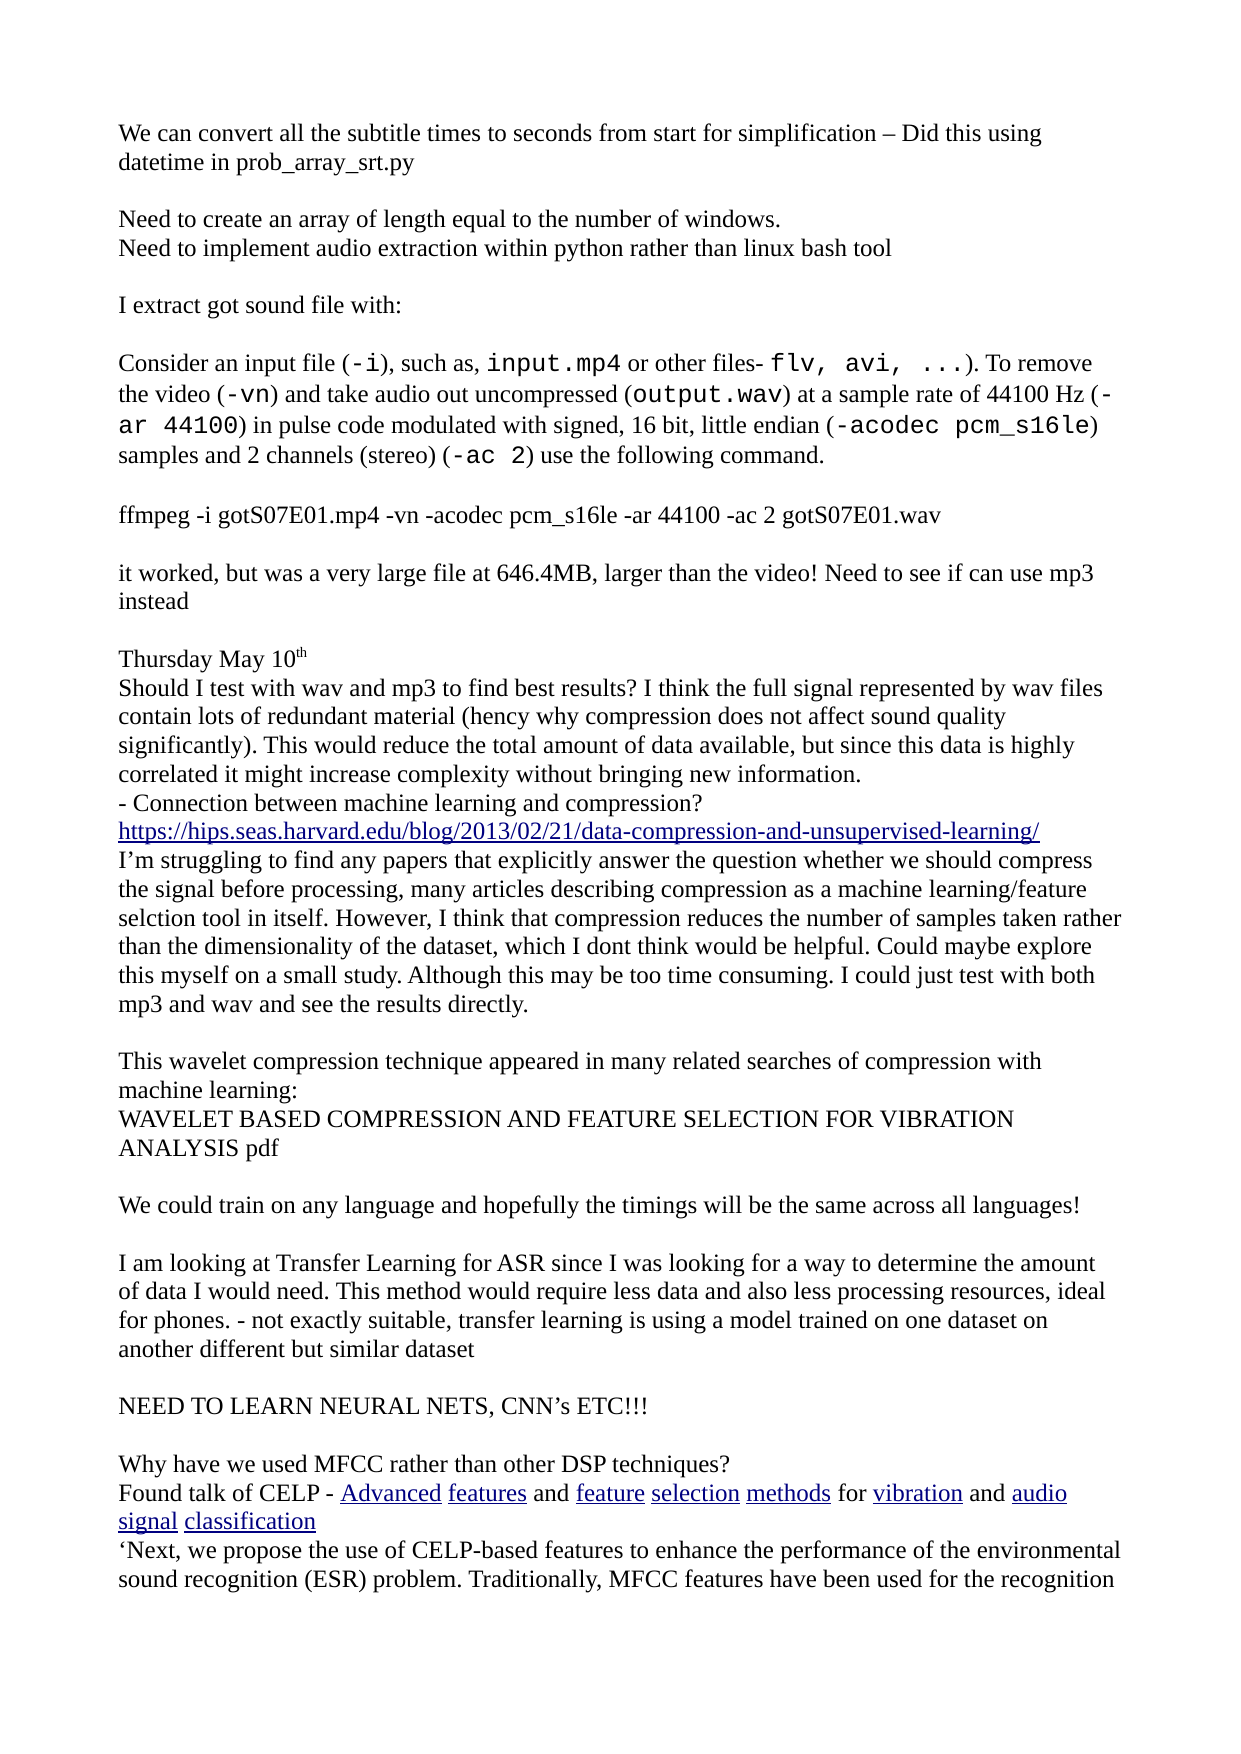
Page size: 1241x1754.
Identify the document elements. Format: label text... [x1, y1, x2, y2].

text We can convert all the subtitle times to seconds from start for simplification – Did this using datetime in prob_array_srt.py [118, 118, 1122, 176]
text Found talk of CELP - Advanced features and feature selection methods for vibration and audio signal classification [118, 1478, 1122, 1535]
text ‘Next, we propose the use of CELP-based features to enhance the performance of the environmental sound recognition (ESR) problem. Traditionally, MFCC features have been used for the recognition [118, 1535, 1122, 1593]
text it worked, but was a very large file at 646.4MB, larger than the video! Need to see if can use mp3 instead [118, 558, 1122, 615]
text I’m struggling to find any papers that explicitly answer the question whether we should compress the signal before processing, many articles describing compression as a machine learning/feature selction tool in itself. However, I think that compression reduces the number of samples taken rather than the dimensionality of the dataset, which I dont think would be helpful. Could maybe explore this myself on a small study. Although this may be too time consuming. I could just test with both mp3 and wav and see the results directly. [118, 845, 1122, 1018]
text WAVELET BASED COMPRESSION AND FEATURE SELECTION FOR VIBRATION ANALYSIS pdf [118, 1104, 1122, 1161]
text Should I test with wav and mp3 to find best results? I think the full signal represented by wav files contain lots of redundant material (hency why compression does not affect sound quality significantly). This would reduce the total amount of data available, but since this data is highly correlated it might increase complexity without bringing new information. [118, 673, 1122, 788]
text - Connection between machine learning and compression? [118, 788, 1122, 816]
text We could train on any language and hopefully the timings will be the same across all languages! [118, 1190, 1122, 1219]
text Need to implement audio extraction within python rather than linux bash tool [118, 233, 1122, 262]
text Need to create an array of length equal to the number of windows. [118, 204, 1122, 233]
text ffmpeg -i gotS07E01.mp4 -vn -acodec pcm_s16le -ar 44100 -ac 2 gotS07E01.wav [118, 500, 1122, 529]
text https://hips.seas.harvard.edu/blog/2013/02/21/data-compression-and-unsupervised-learning/ [118, 816, 1122, 845]
text NEED TO LEARN NEURAL NETS, CNN’s ETC!!! [118, 1391, 1122, 1420]
text I extract got sound file with: [118, 291, 1122, 319]
text Thursday May 10th [118, 644, 1122, 673]
text Consider an input file (-i), such as, input.mp4 or other files- flv, avi, ...). To remove the video (-vn) and take audio out uncompressed (output.wav) at a sample rate of 44100 Hz (-ar 44100) in pulse code modulated with signed, 16 bit, little endian (-acodec pcm_s16le) samples and 2 channels (stereo) (-ac 2) use the following command. [118, 348, 1122, 471]
text I am looking at Transfer Learning for ASR since I was looking for a way to determine the amount of data I would need. This method would require less data and also less processing resources, ideal for phones. - not exactly suitable, transfer learning is using a model trained on one dataset on another different but similar dataset [118, 1248, 1122, 1363]
text Why have we used MFCC rather than other DSP techniques? [118, 1449, 1122, 1478]
text This wavelet compression technique appeared in many related searches of compression with machine learning: [118, 1046, 1122, 1104]
